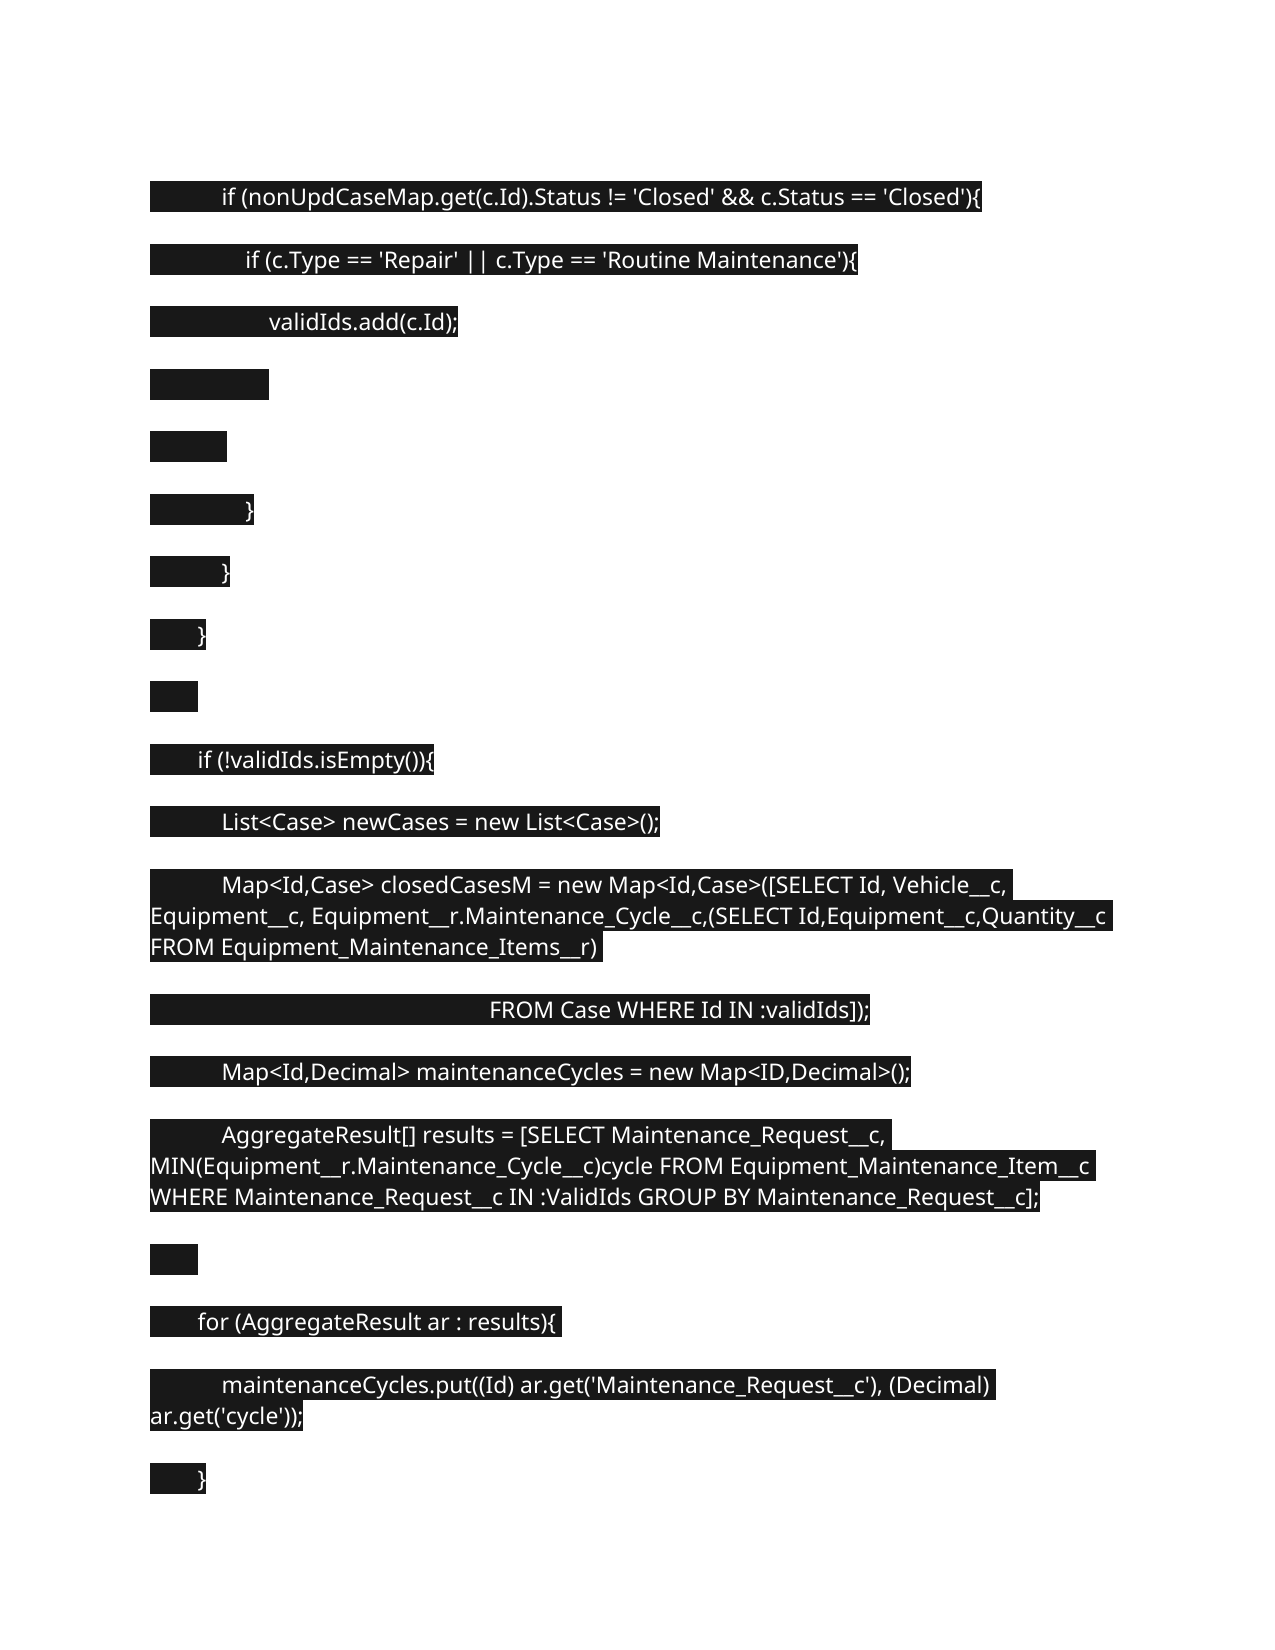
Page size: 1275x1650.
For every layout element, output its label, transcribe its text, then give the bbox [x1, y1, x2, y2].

text if (nonUpdCaseMap.get(c.Id).Status != 'Closed' && c.Status == 'Closed'){ if (c.Type == 'Repair' || c.Type == 'Routine Maintenance'){ validIds.add(c.Id); } } } if (!validIds.isEmpty()){ List<Case> newCases = new List<Case>(); Map<Id,Case> closedCasesM = new Map<Id,Case>([SELECT Id, Vehicle__c, Equipment__c, Equipment__r.Maintenance_Cycle__c,(SELECT Id,Equipment__c,Quantity__c FROM Equipment_Maintenance_Items__r) FROM Case WHERE Id IN :validIds]); Map<Id,Decimal> maintenanceCycles = new Map<ID,Decimal>(); AggregateResult[] results = [SELECT Maintenance_Request__c, MIN(Equipment__r.Maintenance_Cycle__c)cycle FROM Equipment_Maintenance_Item__c WHERE Maintenance_Request__c IN :ValidIds GROUP BY Maintenance_Request__c]; for (AggregateResult ar : results){ maintenanceCycles.put((Id) ar.get('Maintenance_Request__c'), (Decimal) ar.get('cycle')); } [150, 150, 1125, 1494]
